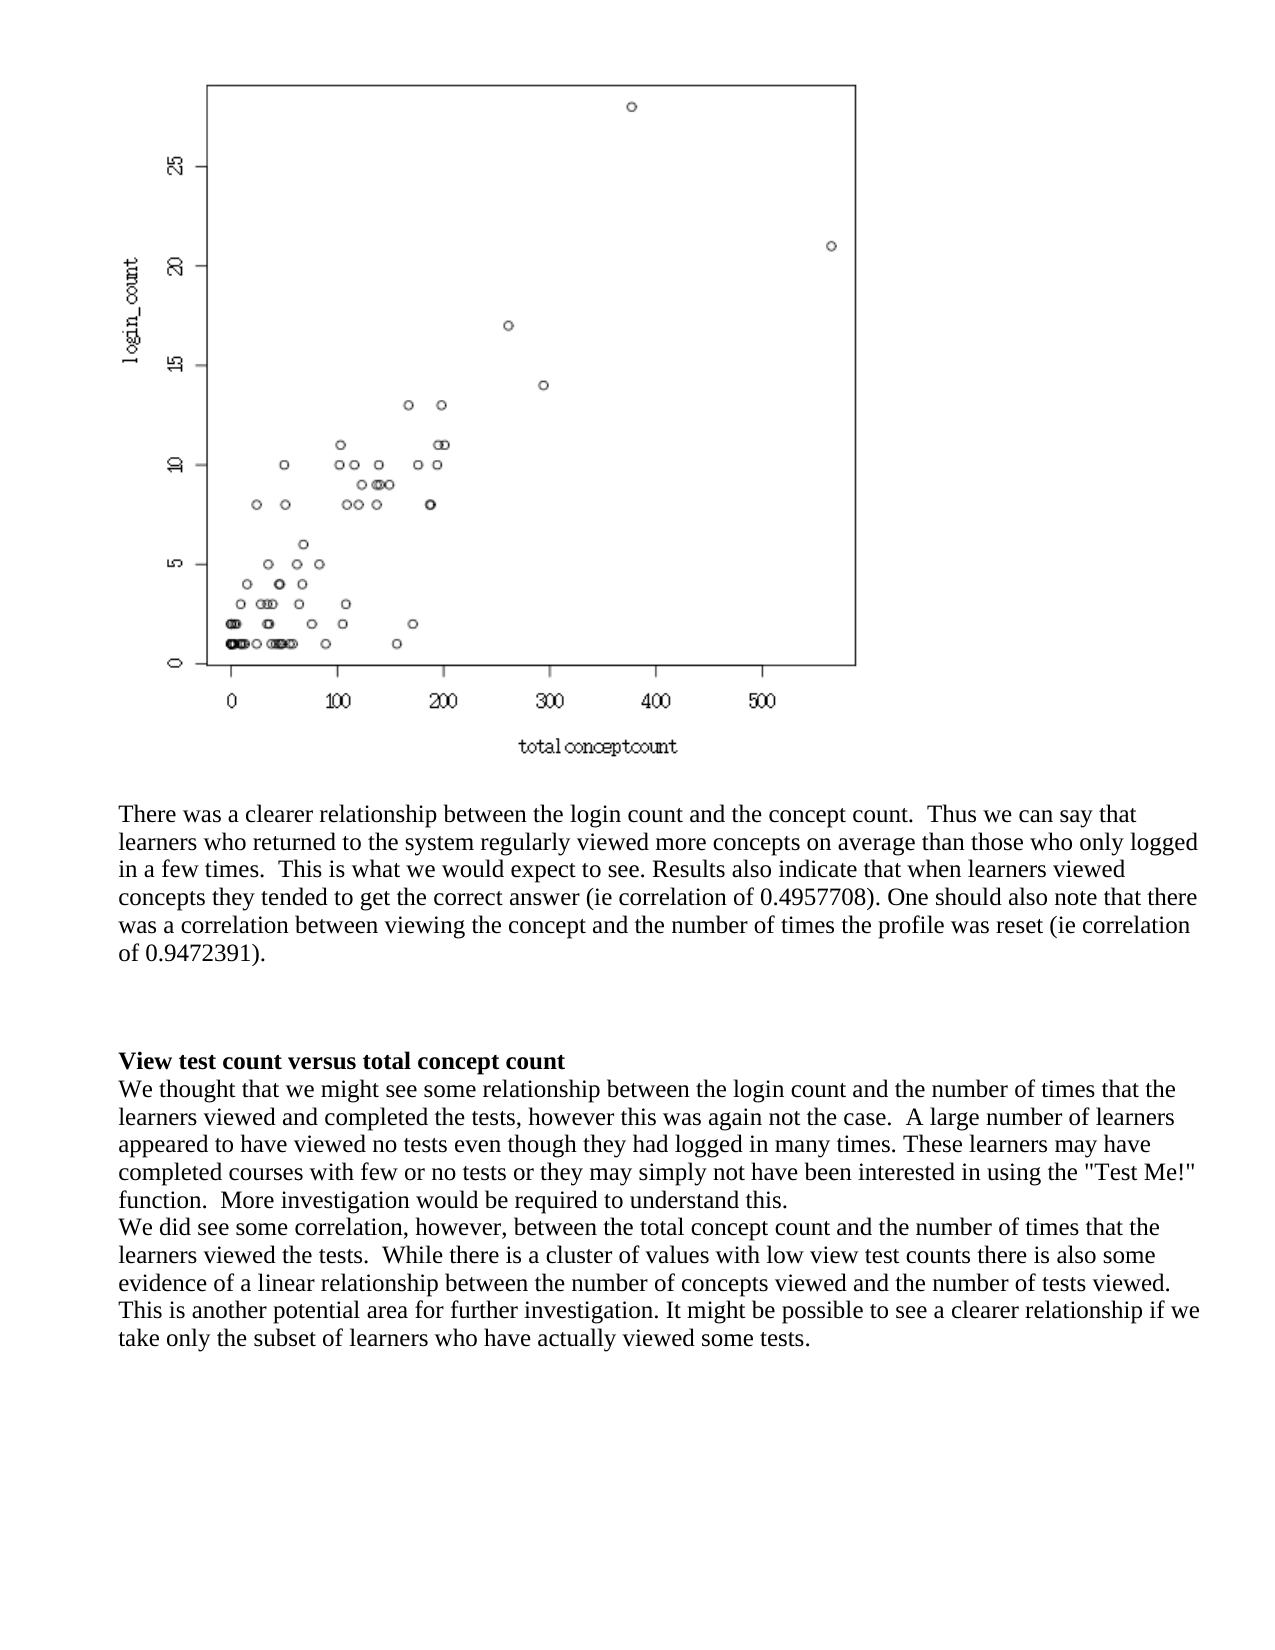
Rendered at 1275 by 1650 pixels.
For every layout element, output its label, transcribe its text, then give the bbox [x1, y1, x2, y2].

picture [118, 59, 888, 767]
text View test count versus total concept count We thought that we might see some relationship between the login count and the number of times that the learners viewed and completed the tests, however this was again not the case. A large number of learners appeared to have viewed no tests even though they had logged in many times. These learners may have completed courses with few or no tests or they may simply not have been interested in using the "Test Me!" function. More investigation would be required to understand this. We did see some correlation, however, between the total concept count and the number of times that the learners viewed the tests. While there is a cluster of values with low view test counts there is also some evidence of a linear relationship between the number of concepts viewed and the number of tests viewed. This is another potential area for further investigation. It might be possible to see a clearer relationship if we take only the subset of learners who have actually viewed some tests. [118, 1023, 1216, 1352]
text There was a clearer relationship between the login count and the concept count. Thus we can say that learners who returned to the system regularly viewed more concepts on average than those who only logged in a few times. This is what we would expect to see. Results also indicate that when learners viewed concepts they tended to get the correct answer (ie correlation of 0.4957708). One should also note that there was a correlation between viewing the concept and the number of times the profile was reset (ie correlation of 0.9472391). [118, 772, 1216, 966]
